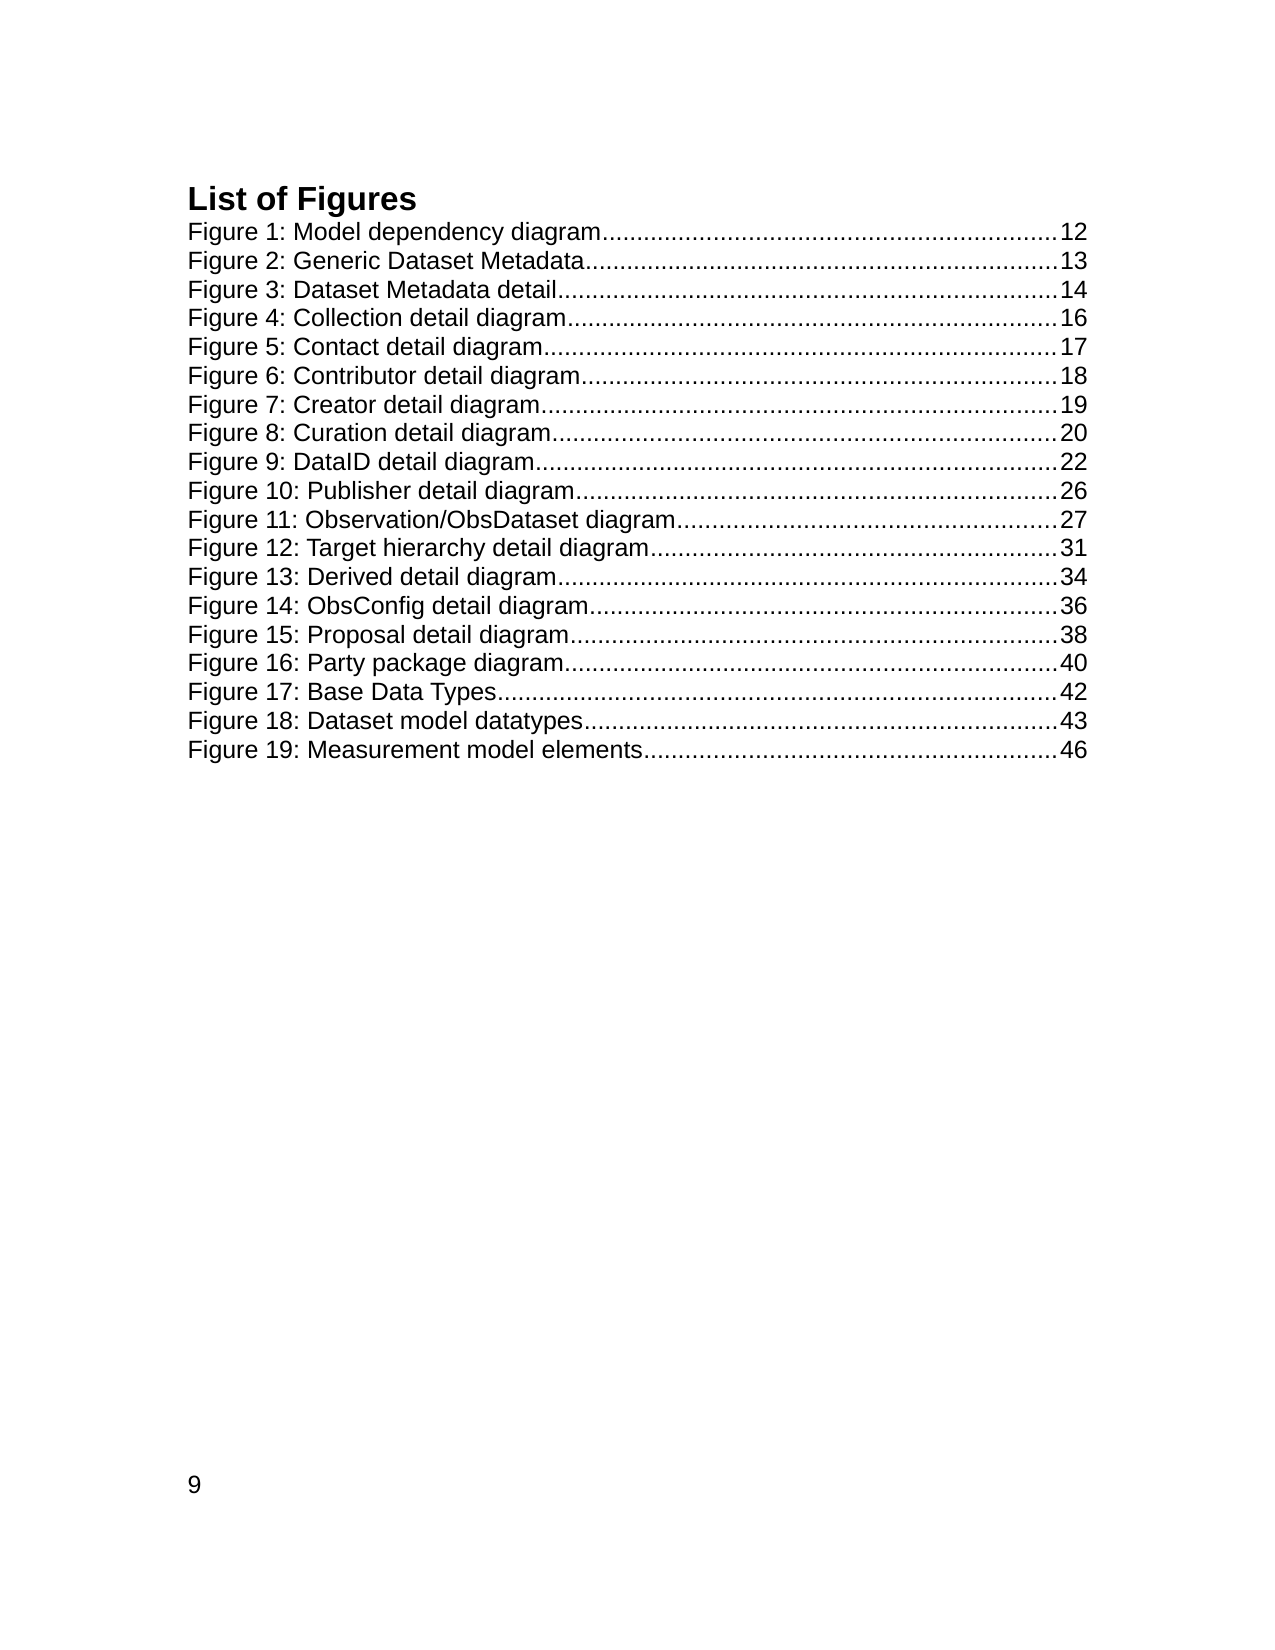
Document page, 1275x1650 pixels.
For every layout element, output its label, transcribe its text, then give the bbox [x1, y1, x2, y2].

text Figure 3: Dataset Metadata detail 14 [187, 275, 1087, 303]
text Figure 15: Proposal detail diagram 38 [187, 620, 1087, 648]
subtitle List of Figures [187, 179, 1087, 217]
text Figure 18: Dataset model datatypes 43 [187, 706, 1087, 735]
text Figure 9: DataID detail diagram 22 [187, 447, 1087, 476]
text Figure 5: Contact detail diagram 17 [187, 332, 1087, 361]
text Figure 19: Measurement model elements 46 [187, 735, 1087, 763]
text Figure 12: Target hierarchy detail diagram 31 [187, 533, 1087, 562]
text Figure 1: Model dependency diagram 12 [187, 217, 1087, 246]
text Figure 17: Base Data Types 42 [187, 677, 1087, 706]
text Figure 13: Derived detail diagram 34 [187, 562, 1087, 591]
text Figure 7: Creator detail diagram 19 [187, 390, 1087, 418]
text Figure 10: Publisher detail diagram 26 [187, 476, 1087, 505]
text Figure 2: Generic Dataset Metadata 13 [187, 246, 1087, 275]
text Figure 16: Party package diagram 40 [187, 648, 1087, 677]
text Figure 6: Contributor detail diagram 18 [187, 361, 1087, 390]
text Figure 11: Observation/ObsDataset diagram 27 [187, 505, 1087, 533]
text Figure 8: Curation detail diagram 20 [187, 418, 1087, 447]
text Figure 4: Collection detail diagram 16 [187, 303, 1087, 332]
text Figure 14: ObsConfig detail diagram 36 [187, 591, 1087, 620]
